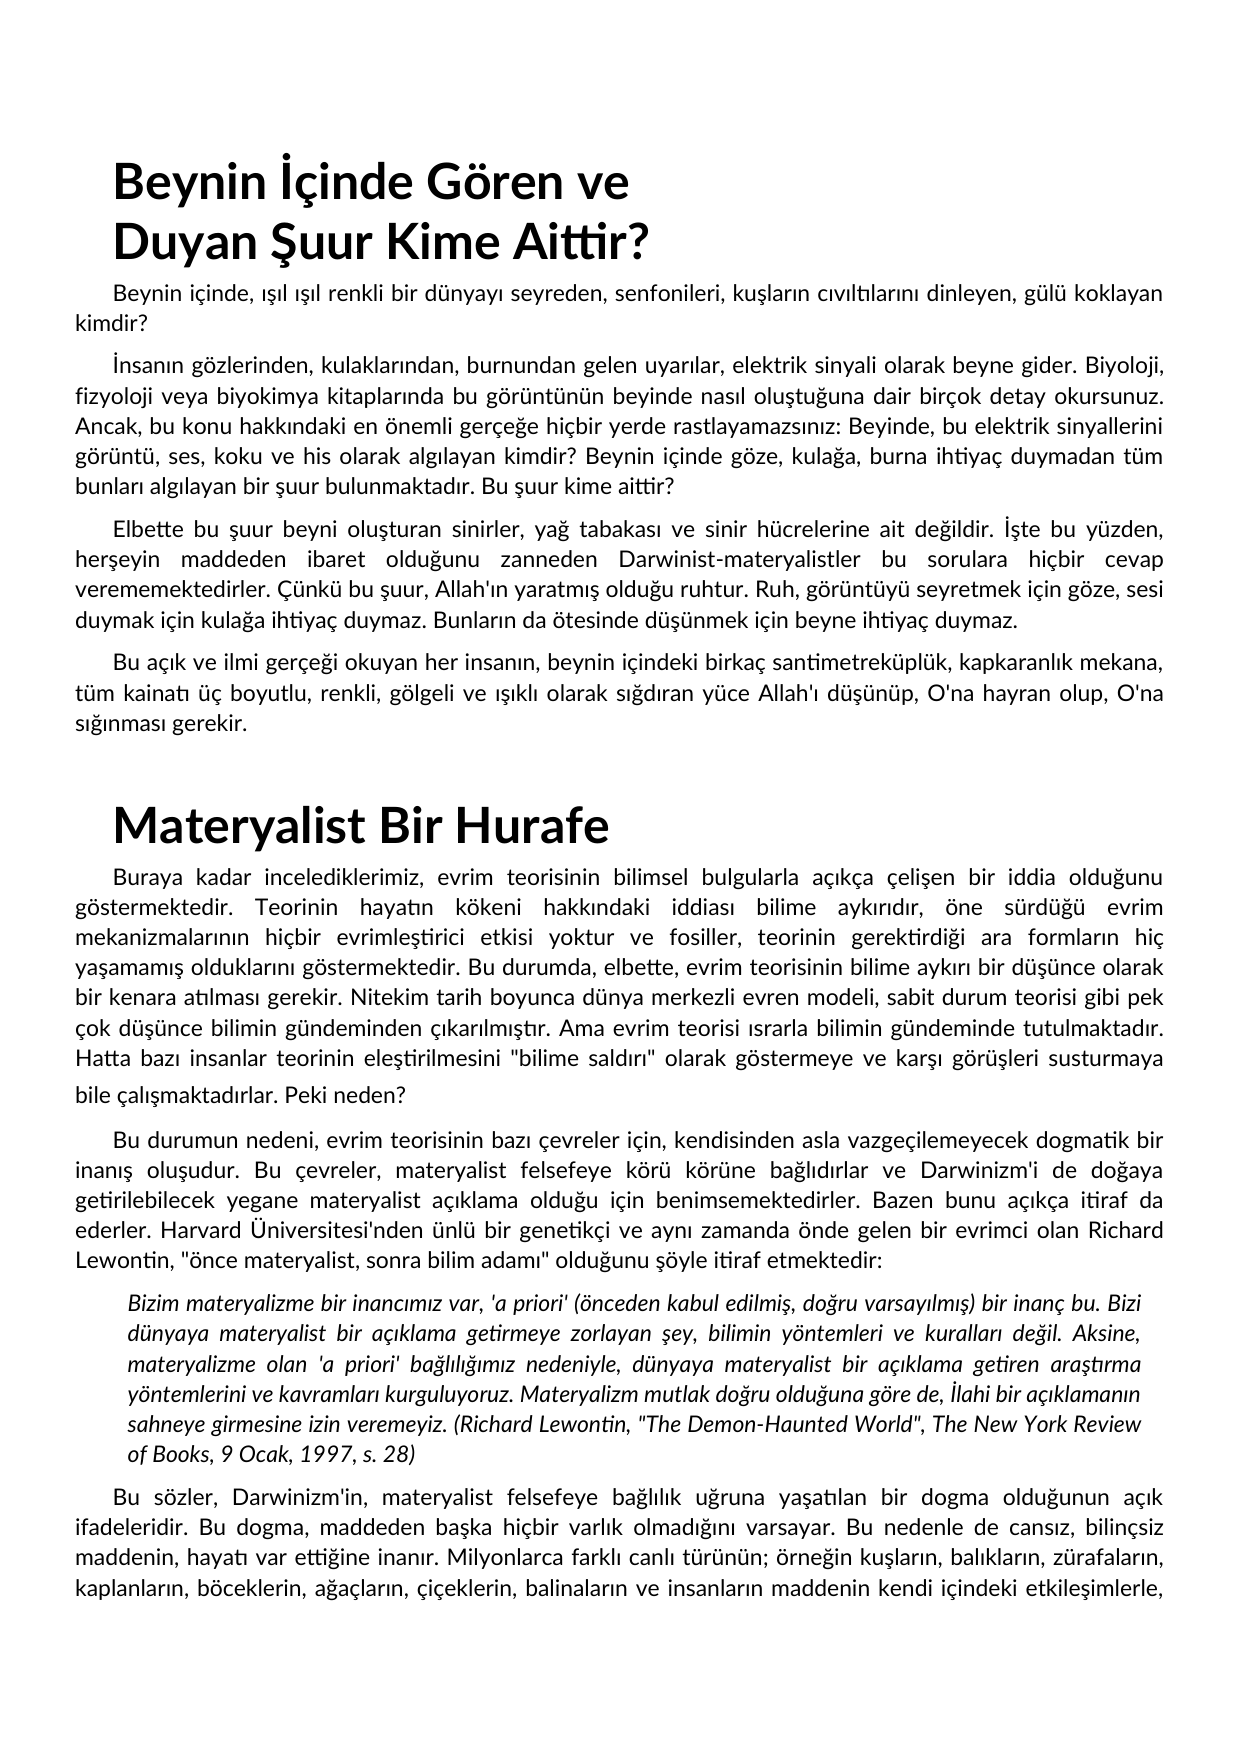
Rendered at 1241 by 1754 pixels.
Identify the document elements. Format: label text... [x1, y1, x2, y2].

text Bu sözler, Darwinizm'in, materyalist felsefeye bağlılık uğruna yaşatılan bir dogma olduğunun açık ifadeleridir. Bu dogma, maddeden başka hiçbir varlık olmadığını varsayar. Bu nedenle de cansız, bilinçsiz maddenin, hayatı var ettiğine inanır. Milyonlarca farklı canlı türünün; örneğin kuşların, balıkların, zürafaların, kaplanların, böceklerin, ağaçların, çiçeklerin, balinaların ve insanların maddenin kendi içindeki etkileşimlerle, [75, 1483, 1165, 1601]
text Elbette bu şuur beyni oluşturan sinirler, yağ tabakası ve sinir hücrelerine ait değildir. İşte bu yüzden, herşeyin maddeden ibaret olduğunu zanneden Darwinist-materyalistler bu sorulara hiçbir cevap verememektedirler. Çünkü bu şuur, Allah'ın yaratmış olduğu ruhtur. Ruh, görüntüyü seyretmek için göze, sesi duymak için kulağa ihtiyaç duymaz. Bunların da ötesinde düşünmek için beyne ihtiyaç duymaz. [75, 515, 1165, 633]
text İnsanın gözlerinden, kulaklarından, burnundan gelen uyarılar, elektrik sinyali olarak beyne gider. Biyoloji, fizyoloji veya biyokimya kitaplarında bu görüntünün beyinde nasıl oluştuğuna dair birçok detay okursunuz. Ancak, bu konu hakkındaki en önemli gerçeğe hiçbir yerde rastlayamazsınız: Beyinde, bu elektrik sinyallerini görüntü, ses, koku ve his olarak algılayan kimdir? Beynin içinde göze, kulağa, burna ihtiyaç duymadan tüm bunları algılayan bir şuur bulunmaktadır. Bu şuur kime aittir? [75, 351, 1165, 499]
text Bizim materyalizme bir inancımız var, 'a priori' (önceden kabul edilmiş, doğru varsayılmış) bir inanç bu. Bizi dünyaya materyalist bir açıklama getirmeye zorlayan şey, bilimin yöntemleri ve kuralları değil. Aksine, materyalizme olan 'a priori' bağlılığımız nedeniyle, dünyaya materyalist bir açıklama getiren araştırma yöntemlerini ve kavramları kurguluyoruz. Materyalizm mutlak doğru olduğuna göre de, İlahi bir açıklamanın sahneye girmesine izin veremeyiz. (Richard Lewontin, "The Demon-Haunted World", The New York Review of Books, 9 Ocak, 1997, s. 28) [127, 1289, 1143, 1467]
text Buraya kadar incelediklerimiz, evrim teorisinin bilimsel bulgularla açıkça çelişen bir iddia olduğunu göstermektedir. Teorinin hayatın kökeni hakkındaki iddiası bilime aykırıdır, öne sürdüğü evrim mekanizmalarının hiçbir evrimleştirici etkisi yoktur ve fosiller, teorinin gerektirdiği ara formların hiç yaşamamış olduklarını göstermektedir. Bu durumda, elbette, evrim teorisinin bilime aykırı bir düşünce olarak bir kenara atılması gerekir. Nitekim tarih boyunca dünya merkezli evren modeli, sabit durum teorisi gibi pek çok düşünce bilimin gündeminden çıkarılmıştır. Ama evrim teorisi ısrarla bilimin gündeminde tutulmaktadır. Hatta bazı insanlar teorinin eleştirilmesini "bilime saldırı" olarak göstermeye ve karşı görüşleri susturmaya bile çalışmaktadırlar. Peki neden? [75, 862, 1165, 1109]
text Bu durumun nedeni, evrim teorisinin bazı çevreler için, kendisinden asla vazgeçilemeyecek dogmatik bir inanış oluşudur. Bu çevreler, materyalist felsefeye körü körüne bağlıdırlar ve Darwinizm'i de doğaya getirilebilecek yegane materyalist açıklama olduğu için benimsemektedirler. Bazen bunu açıkça itiraf da ederler. Harvard Üniversitesi'nden ünlü bir genetikçi ve aynı zamanda önde gelen bir evrimci olan Richard Lewontin, "önce materyalist, sonra bilim adamı" olduğunu şöyle itiraf etmektedir: [75, 1125, 1165, 1274]
subtitle Beynin İçinde Gören ve Duyan Şuur Kime Aittir? [112, 150, 1165, 270]
text Bu açık ve ilmi gerçeği okuyan her insanın, beynin içindeki birkaç santimetreküplük, kapkaranlık mekana, tüm kainatı üç boyutlu, renkli, gölgeli ve ışıklı olarak sığdıran yüce Allah'ı düşünüp, O'na hayran olup, O'na sığınması gerekir. [75, 648, 1165, 736]
text Beynin içinde, ışıl ışıl renkli bir dünyayı seyreden, senfonileri, kuşların cıvıltılarını dinleyen, gülü koklayan kimdir? [75, 278, 1165, 336]
subtitle Materyalist Bir Hurafe [112, 794, 1165, 854]
